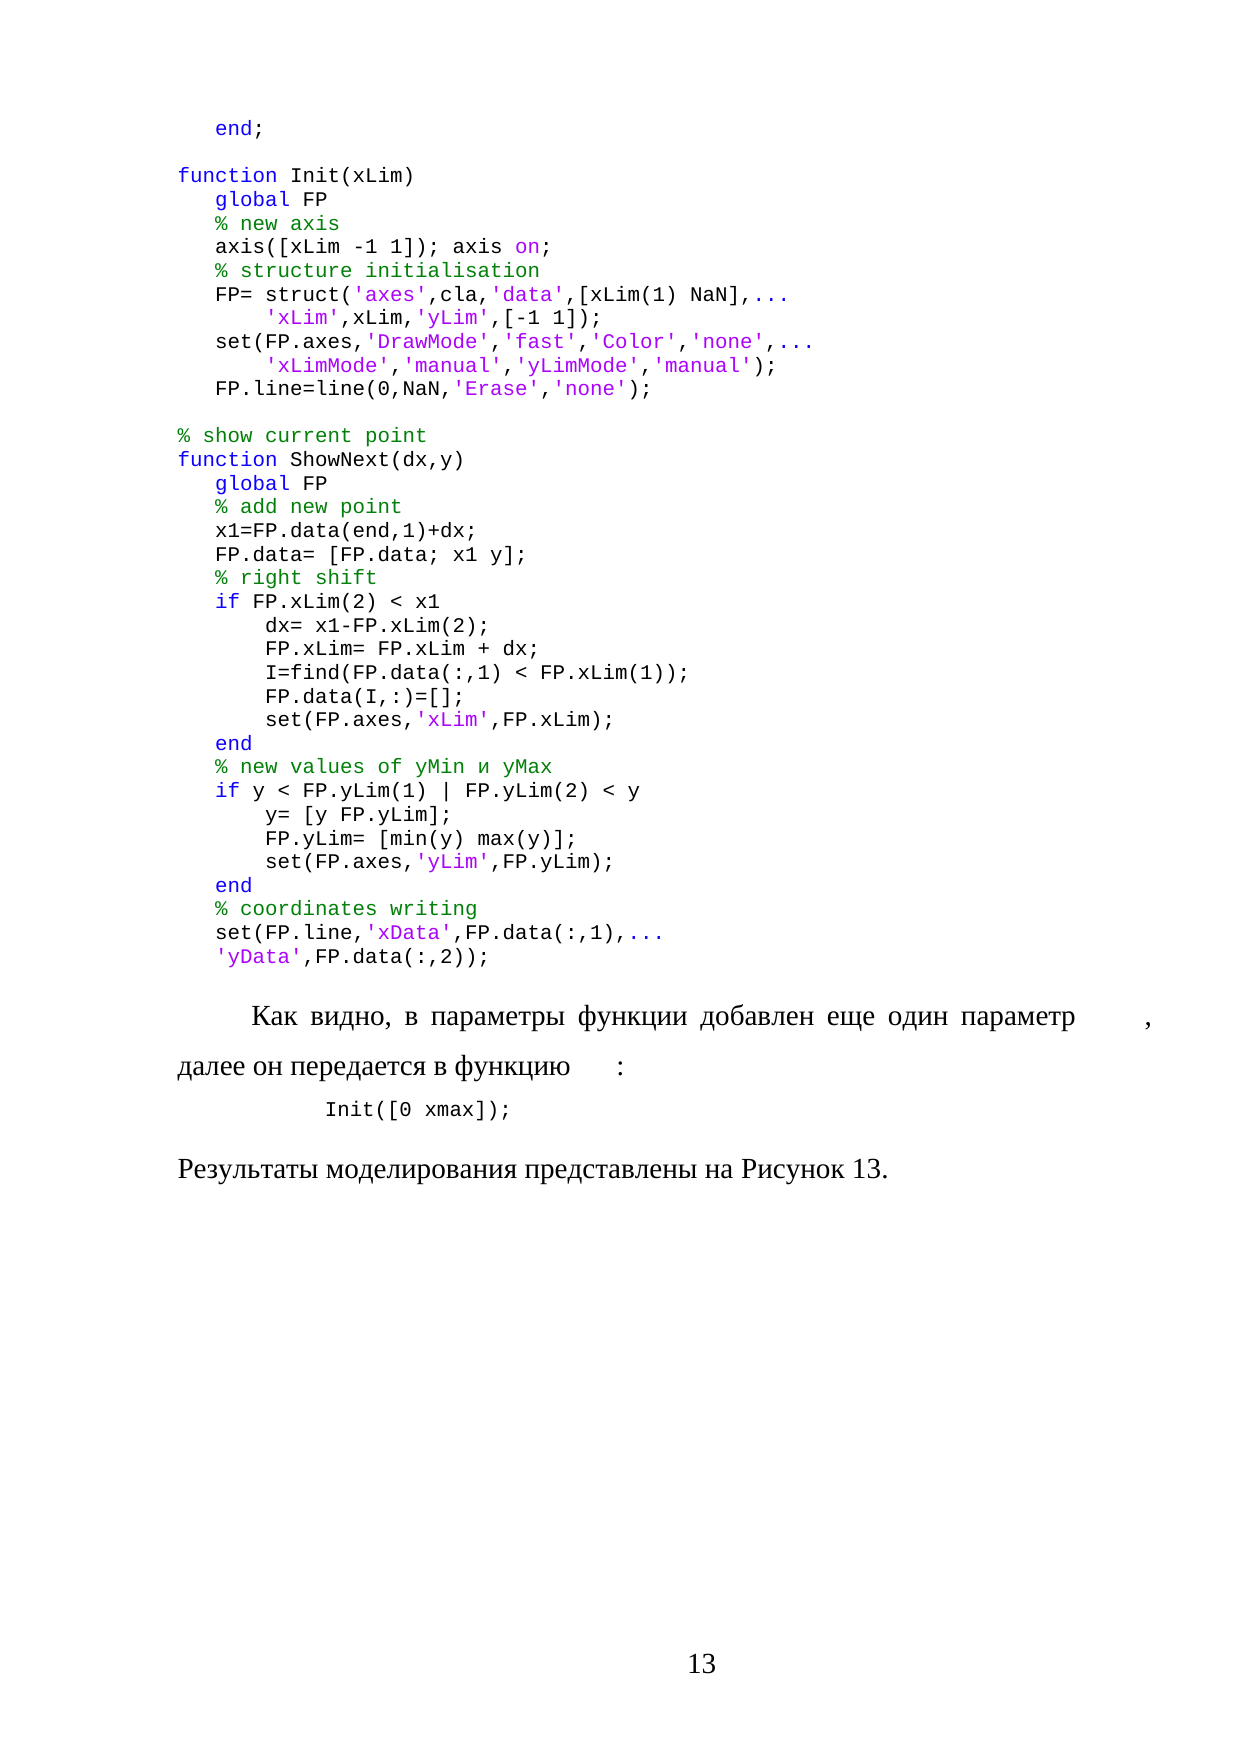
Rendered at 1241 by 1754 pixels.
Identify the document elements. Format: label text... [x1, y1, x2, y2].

text dx= x1-FP.xLim(2); [177, 615, 1152, 638]
text 'xLimMode','manual','yLimMode','manual'); [177, 354, 1152, 378]
text % coordinates writing [177, 898, 1152, 922]
text % structure initialisation [177, 260, 1152, 284]
text global FP [177, 473, 1152, 496]
text set(FP.axes,'xLim',FP.xLim); [177, 709, 1152, 733]
text FP= struct('axes',cla,'data',[xLim(1) NaN],... [177, 284, 1152, 307]
text end [177, 875, 1152, 898]
text FP.line=line(0,NaN,'Erase','none'); [177, 378, 1152, 402]
text end; [177, 118, 1152, 142]
text Результаты моделирования представлены на рисунок 13. [177, 1098, 1152, 1184]
text FP.yLim= [min(y) max(y)]; [177, 827, 1152, 851]
text FP.data= [FP.data; x1 y]; [177, 544, 1152, 567]
text y= [y FP.yLim]; [177, 804, 1152, 827]
text set(FP.axes,'DrawMode','fast','Color','none',... [177, 331, 1152, 354]
text % new values of yMin и yMax [177, 757, 1152, 780]
text 'xLim',xLim,'yLim',[-1 1]); [177, 307, 1152, 331]
text x1=FP.data(end,1)+dx; [177, 520, 1152, 544]
text function Init(xLim) [177, 165, 1152, 189]
text function ShowNext(dx,y) [177, 449, 1152, 473]
text I=find(FP.data(:,1) < FP.xLim(1)); [177, 662, 1152, 686]
text % right shift [177, 567, 1152, 591]
text set(FP.line,'xData',FP.data(:,1),... [177, 922, 1152, 946]
text % add new point [177, 496, 1152, 520]
text axis([xLim -1 1]); axis on; [177, 236, 1152, 260]
text set(FP.axes,'yLim',FP.yLim); [177, 851, 1152, 875]
text FP.data(I,:)=[]; [177, 686, 1152, 709]
text global FP [177, 189, 1152, 213]
text % new axis [177, 213, 1152, 236]
text FP.xLim= FP.xLim + dx; [177, 638, 1152, 662]
text if y < FP.yLim(1) | FP.yLim(2) < y [177, 780, 1152, 804]
text Как видно, в параметры функции добавлен еще один параметр , далее он передается в функцию : [177, 998, 1152, 1082]
text % show current point [177, 426, 1152, 449]
text if FP.xLim(2) < x1 [177, 591, 1152, 615]
text 'yData',FP.data(:,2)); [177, 946, 1152, 969]
text end [177, 733, 1152, 757]
